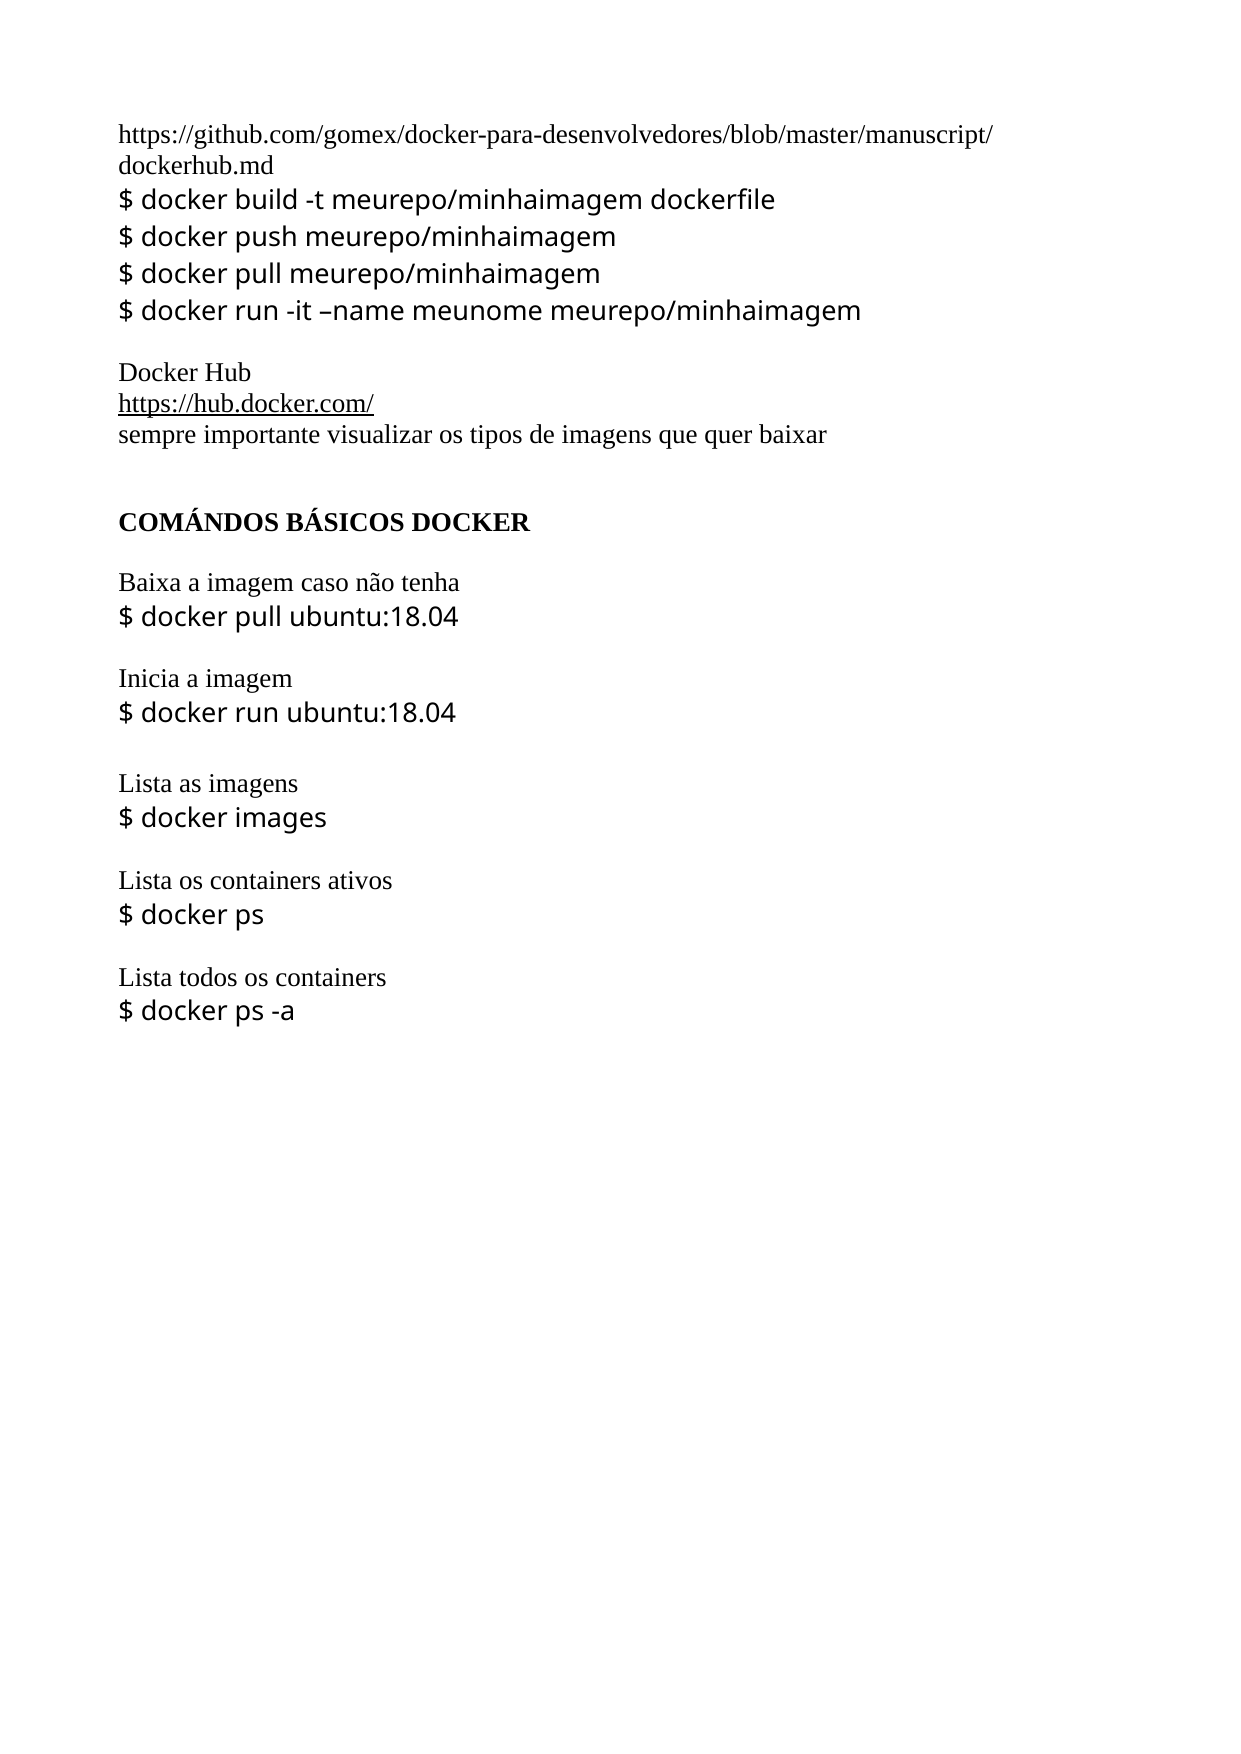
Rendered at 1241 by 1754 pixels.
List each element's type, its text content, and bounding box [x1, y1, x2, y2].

text https://hub.docker.com/ [118, 387, 1122, 418]
text $ docker ps [118, 895, 1122, 932]
text $ docker pull meurepo/minhaimagem [118, 254, 1122, 291]
text $ docker push meurepo/minhaimagem [118, 217, 1122, 254]
text $ docker build -t meurepo/minhaimagem dockerfile [118, 180, 1122, 217]
text $ docker pull ubuntu:18.04 [118, 597, 1122, 663]
text COMÁNDOS BÁSICOS DOCKER [118, 506, 1122, 537]
text Docker Hub [118, 356, 1122, 387]
text Baixa a imagem caso não tenha [118, 566, 1122, 597]
text $ docker ps -a [118, 992, 1122, 1029]
text Lista todos os containers [118, 961, 1122, 992]
text $ docker run ubuntu:18.04 Lista as imagens [118, 694, 1122, 799]
text sempre importante visualizar os tipos de imagens que quer baixar [118, 418, 1122, 450]
text Lista os containers ativos [118, 864, 1122, 895]
text https://github.com/gomex/docker-para-desenvolvedores/blob/master/manuscript/dockerhub.md [118, 118, 1122, 180]
text $ docker run -it –name meunome meurepo/minhaimagem [118, 291, 1122, 328]
text $ docker images [118, 799, 1122, 836]
text Inicia a imagem [118, 663, 1122, 694]
